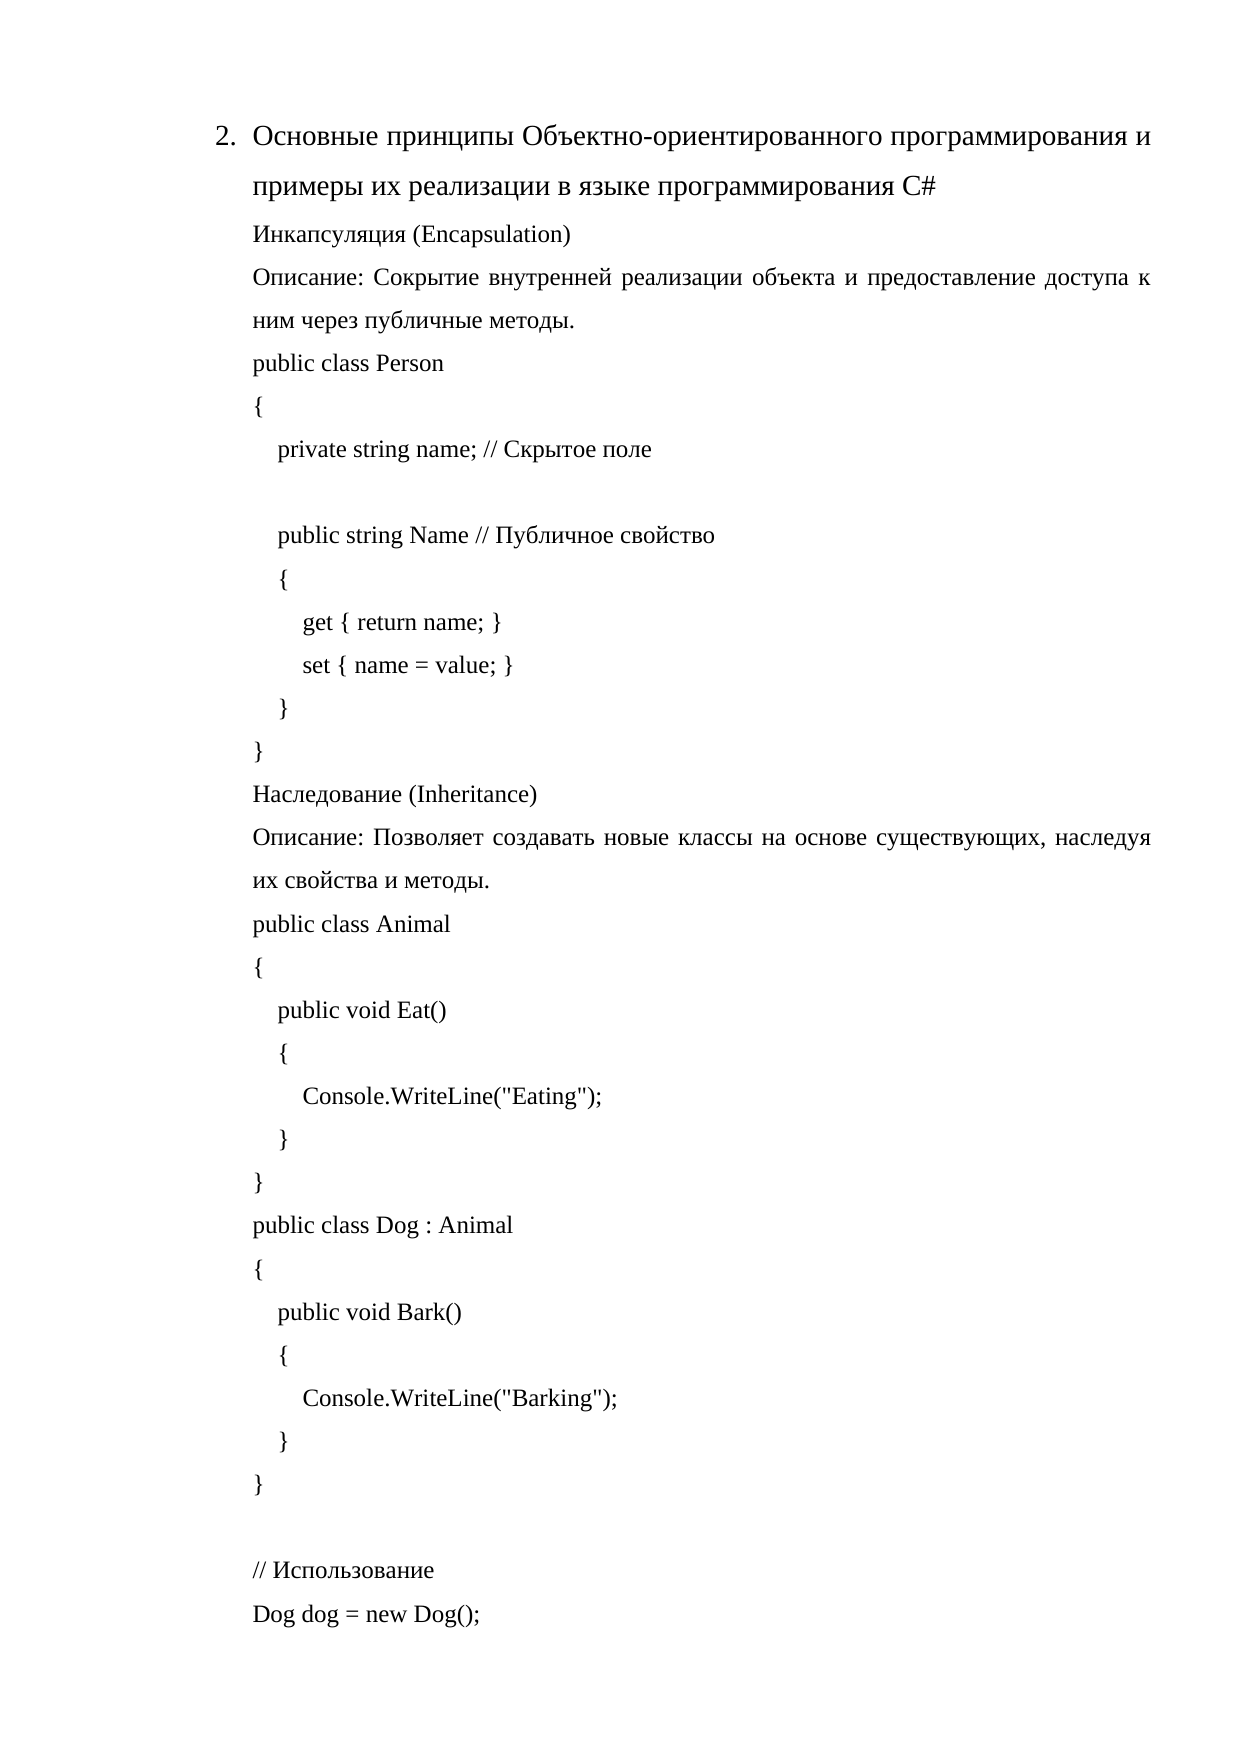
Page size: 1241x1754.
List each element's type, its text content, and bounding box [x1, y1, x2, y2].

list { [252, 391, 1152, 420]
list Описание: Позволяет создавать новые классы на основе существующих, наследуя их свойства и методы. [252, 822, 1152, 894]
list Console.WriteLine("Barking"); [252, 1383, 1152, 1412]
list { [252, 564, 1152, 592]
list } [252, 736, 1152, 765]
list { [252, 1038, 1152, 1067]
list // Использование [252, 1556, 1152, 1584]
list Основные принципы Объектно-ориентированного программирования и примеры их реализации в языке программирования C# [215, 118, 1152, 202]
list Dog dog = new Dog(); [252, 1599, 1152, 1627]
list set { name = value; } [252, 650, 1152, 679]
list Инкапсуляция (Encapsulation) [252, 219, 1152, 247]
list } [252, 1124, 1152, 1153]
list } [252, 1469, 1152, 1498]
list public void Eat() [252, 995, 1152, 1024]
list } [252, 1167, 1152, 1196]
list public void Bark() [252, 1297, 1152, 1326]
list { [252, 952, 1152, 981]
list public string Name // Публичное свойство [252, 521, 1152, 549]
list Console.WriteLine("Eating"); [252, 1081, 1152, 1110]
list } [252, 1426, 1152, 1455]
list Наследование (Inheritance) [252, 779, 1152, 808]
list { [252, 1254, 1152, 1282]
list Описание: Сокрытие внутренней реализации объекта и предоставление доступа к ним через публичные методы. [252, 262, 1152, 334]
list public class Animal [252, 909, 1152, 937]
list public class Dog : Animal [252, 1211, 1152, 1239]
list get { return name; } [252, 607, 1152, 636]
list { [252, 1340, 1152, 1369]
list private string name; // Скрытое поле [252, 434, 1152, 463]
list } [252, 693, 1152, 722]
list public class Person [252, 348, 1152, 377]
